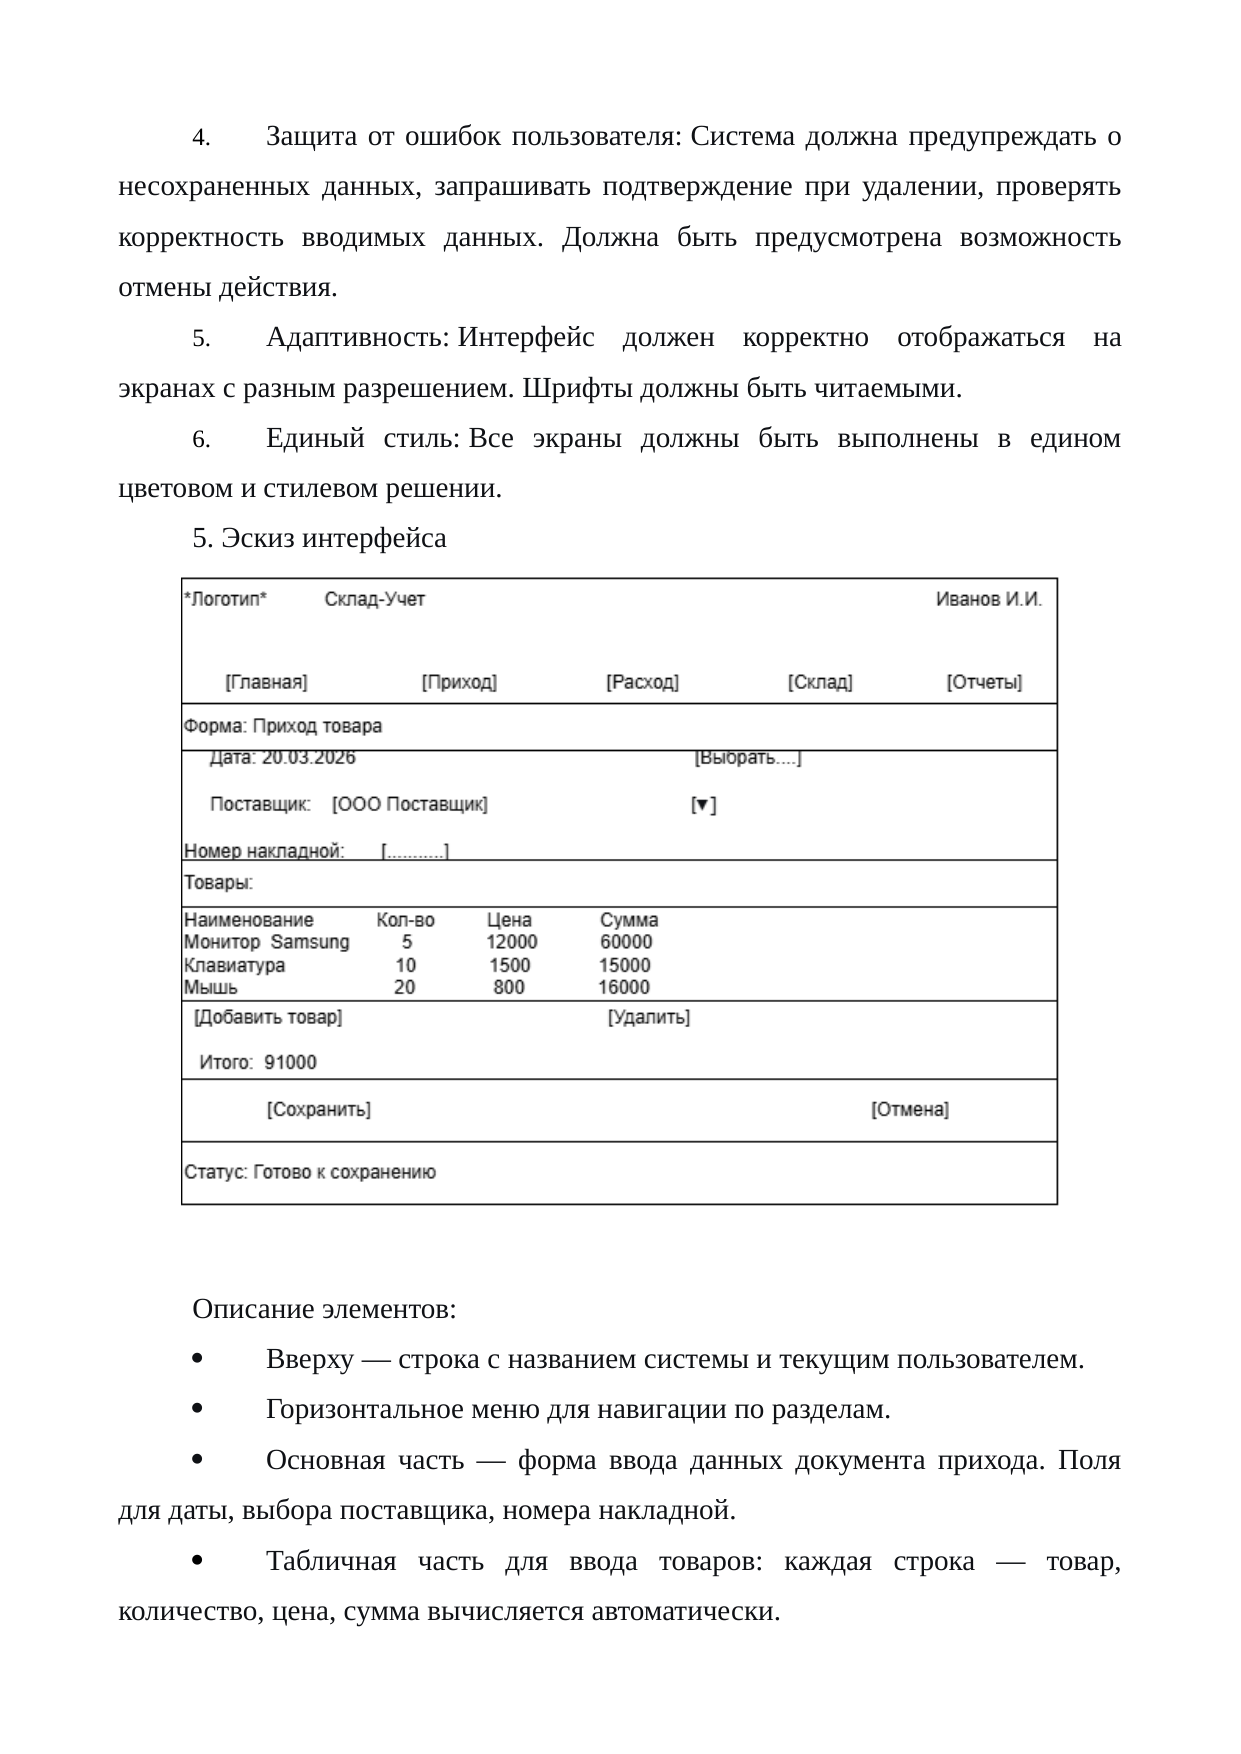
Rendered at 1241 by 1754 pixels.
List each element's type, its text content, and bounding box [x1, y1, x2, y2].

list Основная часть — форма ввода данных документа прихода. Поля для даты, выбора поставщика, номера накладной. [118, 1442, 1122, 1526]
picture [181, 571, 1060, 1207]
list Вверху — строка с названием системы и текущим пользователем. [118, 1341, 1122, 1375]
list Горизонтальное меню для навигации по разделам. [118, 1392, 1122, 1425]
subtitle 5. Эскиз интерфейса [118, 521, 1122, 554]
list Адаптивность: Интерфейс должен корректно отображаться на экранах с разным разрешением. Шрифты должны быть читаемыми. [118, 319, 1122, 403]
text Описание элементов: [118, 1291, 1122, 1324]
list Защита от ошибок пользователя: Система должна предупреждать о несохраненных данных, запрашивать подтверждение при удалении, проверять корректность вводимых данных. Должна быть предусмотрена возможность отмены действия. [118, 118, 1122, 303]
list Табличная часть для ввода товаров: каждая строка — товар, количество, цена, сумма вычисляется автоматически. [118, 1543, 1122, 1627]
list Единый стиль: Все экраны должны быть выполнены в едином цветовом и стилевом решении. [118, 420, 1122, 504]
